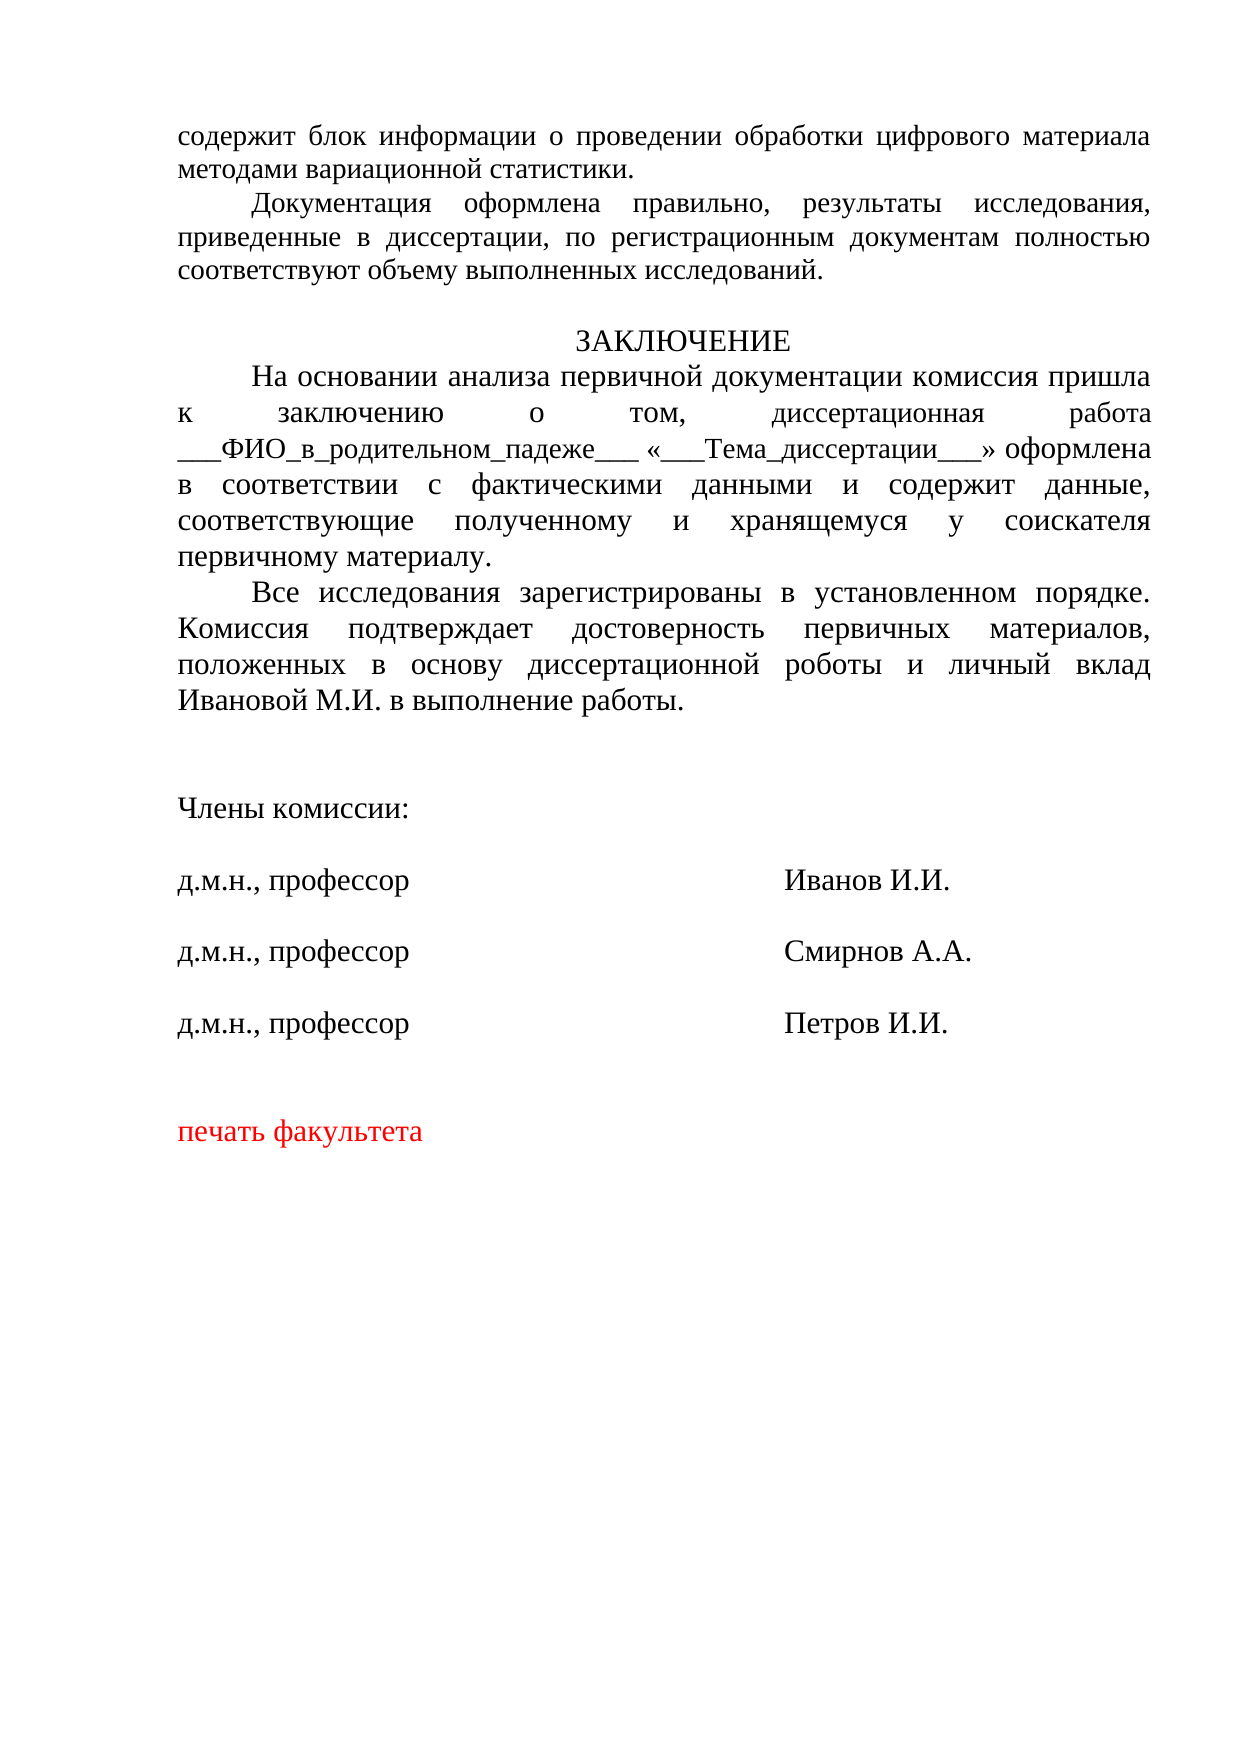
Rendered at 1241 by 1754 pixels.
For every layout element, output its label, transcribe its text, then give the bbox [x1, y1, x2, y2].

text д.м.н., профессор Иванов И.И. [177, 861, 1152, 897]
text д.м.н., профессор Смирнов А.А. [177, 933, 1152, 969]
text содержит блок информации о проведении обработки цифрового материала методами вариационной статистики. [177, 118, 1152, 185]
text д.м.н., профессор Петров И.И. [177, 1004, 1152, 1041]
text На основании анализа первичной документации комиссия пришла к заключению о том, диссертационная работа ___ФИО_в_родительном_падеже___ «___Тема_диссертации___» оформлена в соответствии с фактическими данными и содержит данные, соответствующие полученному и хранящемуся у соискателя первичному материалу. [177, 358, 1152, 573]
text Документация оформлена правильно, результаты исследования, приведенные в диссертации, по регистрационным документам полностью соответствуют объему выполненных исследований. [177, 185, 1152, 286]
text печать факультета [177, 1112, 1152, 1148]
text ЗАКЛЮЧЕНИЕ [215, 322, 1152, 358]
text Члены комиссии: [177, 789, 1152, 825]
text Все исследования зарегистрированы в установленном порядке. Комиссия подтверждает достоверность первичных материалов, положенных в основу диссертационной роботы и личный вклад Ивановой М.И. в выполнение работы. [177, 573, 1152, 717]
